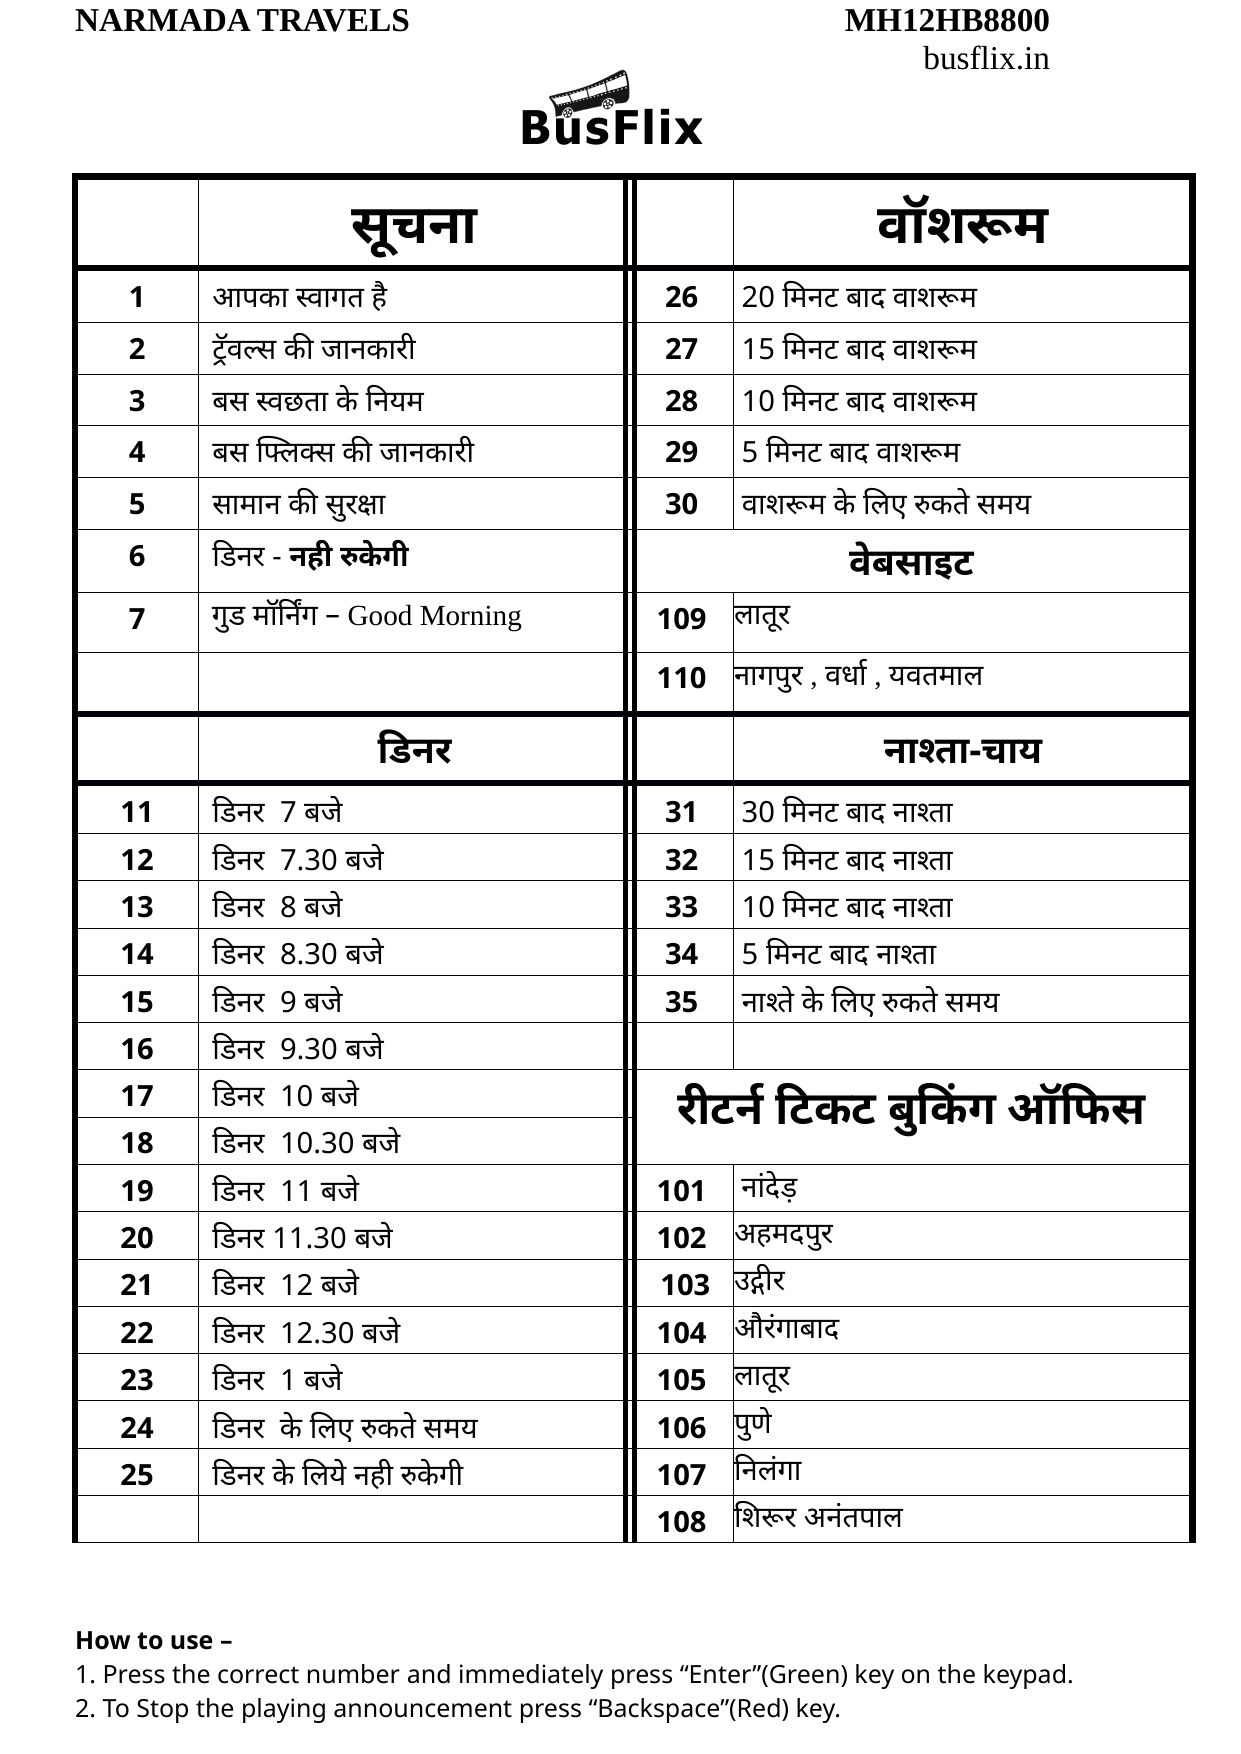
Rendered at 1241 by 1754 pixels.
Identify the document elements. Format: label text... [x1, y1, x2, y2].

table_cell डिनर - नही रुकेगी [199, 530, 623, 592]
table_cell डिनर 8 बजे [199, 881, 623, 927]
table_cell 27 [637, 323, 733, 374]
table_cell 4 [78, 426, 198, 477]
table_cell [199, 653, 623, 711]
table_cell 16 [78, 1023, 198, 1069]
table_cell 10 मिनट बाद नाश्ता [734, 881, 1189, 927]
table_cell 101 [637, 1165, 733, 1211]
table_cell 17 [78, 1070, 198, 1117]
table_cell आपका स्वागत है [199, 271, 623, 322]
table_cell 5 मिनट बाद नाश्ता [734, 929, 1189, 975]
table_cell 26 [637, 271, 733, 322]
table_cell [199, 1496, 623, 1542]
table_cell [734, 1023, 1189, 1069]
table_cell 12 [78, 834, 198, 880]
table_cell 30 [637, 478, 733, 529]
table_cell 32 [637, 834, 733, 880]
table_cell 110 [637, 653, 733, 711]
table_cell 1 [78, 271, 198, 322]
table_cell 5 मिनट बाद वाशरूम [734, 426, 1189, 477]
table_cell रीटर्न टिकट बुकिंग ऑफिस [637, 1070, 1189, 1164]
table_cell 11 [78, 786, 198, 833]
table_cell डिनर के लिये नही रुकेगी [199, 1449, 623, 1495]
table_cell 30 मिनट बाद नाश्ता [734, 786, 1189, 833]
table_cell नागपुर , वर्धा , यवतमाल [734, 653, 1189, 711]
table_cell 13 [78, 881, 198, 927]
table_cell नाश्ता-चाय [734, 717, 1189, 780]
table_cell पुणे [734, 1401, 1189, 1448]
table_cell 15 मिनट बाद वाशरूम [734, 323, 1189, 374]
table_cell 20 मिनट बाद वाशरूम [734, 271, 1189, 322]
table_cell 109 [637, 593, 733, 651]
table_cell 33 [637, 881, 733, 927]
table_cell लातूर [734, 593, 1189, 651]
table_cell 22 [78, 1307, 198, 1353]
table_cell वेबसाइट [637, 530, 1189, 592]
table_cell 108 [637, 1496, 733, 1542]
table_cell 105 [637, 1354, 733, 1400]
table_cell सामान की सुरक्षा [199, 478, 623, 529]
table_cell 102 [637, 1212, 733, 1258]
table_cell डिनर 11.30 बजे [199, 1212, 623, 1258]
table_header सूचना [199, 180, 623, 265]
table_cell डिनर 10 बजे [199, 1070, 623, 1117]
table_cell नाश्ते के लिए रुकते समय [734, 976, 1189, 1022]
table_header वॉशरूम [734, 180, 1189, 265]
table_cell 18 [78, 1118, 198, 1164]
table_cell 6 [78, 530, 198, 592]
table_cell डिनर 12.30 बजे [199, 1307, 623, 1353]
table_cell निलंगा [734, 1449, 1189, 1495]
table_cell अहमदपुर [734, 1212, 1189, 1258]
table_cell 107 [637, 1449, 733, 1495]
table_cell 104 [637, 1307, 733, 1353]
table_cell 24 [78, 1401, 198, 1448]
table_cell 23 [78, 1354, 198, 1400]
table_cell बस फ्लिक्स की जानकारी [199, 426, 623, 477]
table_cell डिनर 12 बजे [199, 1260, 623, 1306]
table_cell 31 [637, 786, 733, 833]
table_cell 25 [78, 1449, 198, 1495]
table_cell डिनर 9 बजे [199, 976, 623, 1022]
table_cell डिनर [199, 717, 623, 780]
table_cell 103 [637, 1260, 733, 1306]
table_cell 29 [637, 426, 733, 477]
table_cell 15 मिनट बाद नाश्ता [734, 834, 1189, 880]
table_cell 2 [78, 323, 198, 374]
table_cell 21 [78, 1260, 198, 1306]
table_cell डिनर 7.30 बजे [199, 834, 623, 880]
table_cell [78, 1496, 198, 1542]
table_cell डिनर 8.30 बजे [199, 929, 623, 975]
table_cell 15 [78, 976, 198, 1022]
table_cell डिनर 11 बजे [199, 1165, 623, 1211]
table_cell [637, 1023, 733, 1069]
table_cell गुड मॉर्निंग – Good Morning [199, 593, 623, 651]
table_cell डिनर 10.30 बजे [199, 1118, 623, 1164]
table_cell डिनर 7 बजे [199, 786, 623, 833]
table_cell लातूर [734, 1354, 1189, 1400]
table_cell नांदेड़ [734, 1165, 1189, 1211]
table_header [637, 180, 733, 265]
table_cell 106 [637, 1401, 733, 1448]
table_cell औरंगाबाद [734, 1307, 1189, 1353]
table_cell 34 [637, 929, 733, 975]
table_cell ट्रॅवल्स की जानकारी [199, 323, 623, 374]
table_cell 7 [78, 593, 198, 651]
table_cell वाशरूम के लिए रुकते समय [734, 478, 1189, 529]
table_cell 19 [78, 1165, 198, 1211]
table_cell 28 [637, 375, 733, 425]
table_cell डिनर 1 बजे [199, 1354, 623, 1400]
table_cell [78, 717, 198, 780]
table_cell 5 [78, 478, 198, 529]
table_cell 14 [78, 929, 198, 975]
table_cell 35 [637, 976, 733, 1022]
table_cell 10 मिनट बाद वाशरूम [734, 375, 1189, 425]
table_cell [78, 653, 198, 711]
table_cell 20 [78, 1212, 198, 1258]
table_header [78, 180, 198, 265]
table_cell बस स्वछता के नियम [199, 375, 623, 425]
table_cell 3 [78, 375, 198, 425]
table_cell डिनर के लिए रुकते समय [199, 1401, 623, 1448]
table_cell उद्गीर [734, 1260, 1189, 1306]
table_cell [637, 717, 733, 780]
table_cell डिनर 9.30 बजे [199, 1023, 623, 1069]
table_cell शिरूर अनंतपाल [734, 1496, 1189, 1542]
